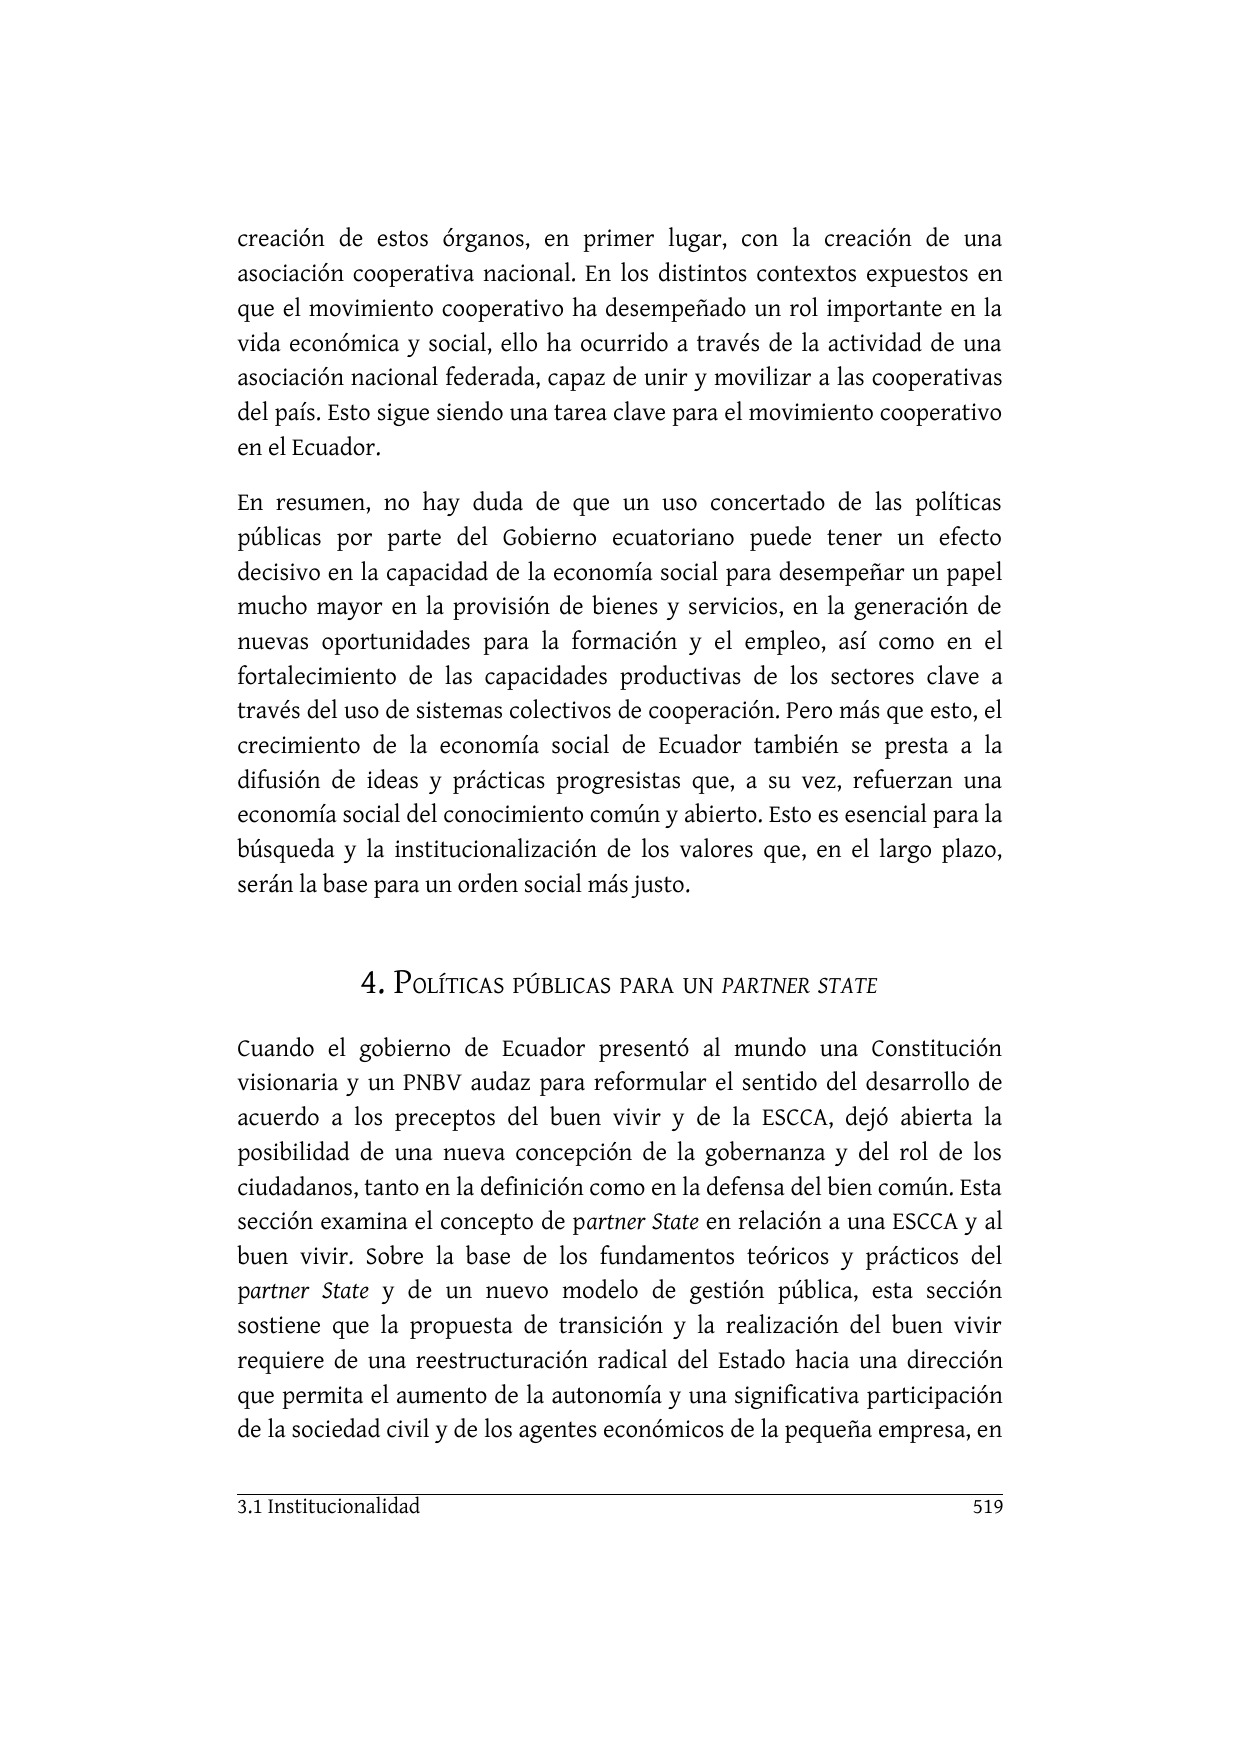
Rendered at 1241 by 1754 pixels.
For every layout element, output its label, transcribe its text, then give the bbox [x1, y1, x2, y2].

subtitle Políticas públicas para un partner state [282, 962, 958, 1004]
text creación de estos órganos, en primer lugar, con la creación de una asociación cooperativa nacional. En los distintos contextos expuestos en que el movimiento cooperativo ha desempeñado un rol importante en la vida económica y social, ello ha ocurrido a través de la actividad de una asociación nacional federada, capaz de unir y movilizar a las cooperativas del país. Esto sigue siendo una tarea clave para el movimiento cooperativo en el Ecuador. [237, 225, 1003, 462]
text En resumen, no hay duda de que un uso concertado de las políticas públicas por parte del Gobierno ecuatoriano puede tener un efecto decisivo en la capacidad de la economía social para desempeñar un papel mucho mayor en la provisión de bienes y servicios, en la generación de nuevas oportunidades para la formación y el empleo, así como en el fortalecimiento de las capacidades productivas de los sectores clave a través del uso de sistemas colectivos de cooperación. Pero más que esto, el crecimiento de la economía social de Ecuador también se presta a la difusión de ideas y prácticas progresistas que, a su vez, refuerzan una economía social del conocimiento común y abierto. Esto es esencial para la búsqueda y la institucionalización de los valores que, en el largo plazo, serán la base para un orden social más justo. [237, 489, 1003, 899]
text Cuando el gobierno de Ecuador presentó al mundo una Constitución visionaria y un PNBV audaz para reformular el sentido del desarrollo de acuerdo a los preceptos del buen vivir y de la ESCCA, dejó abierta la posibilidad de una nueva concepción de la gobernanza y del rol de los ciudadanos, tanto en la definición como en la defensa del bien común. Esta sección examina el concepto de partner State en relación a una ESCCA y al buen vivir. Sobre la base de los fundamentos teóricos y prácticos del partner State y de un nuevo modelo de gestión pública, esta sección sostiene que la propuesta de transición y la realización del buen vivir requiere de una reestructuración radical del Estado hacia una dirección que permita el aumento de la autonomía y una significativa participación de la sociedad civil y de los agentes económicos de la pequeña empresa, en [237, 1034, 1003, 1445]
